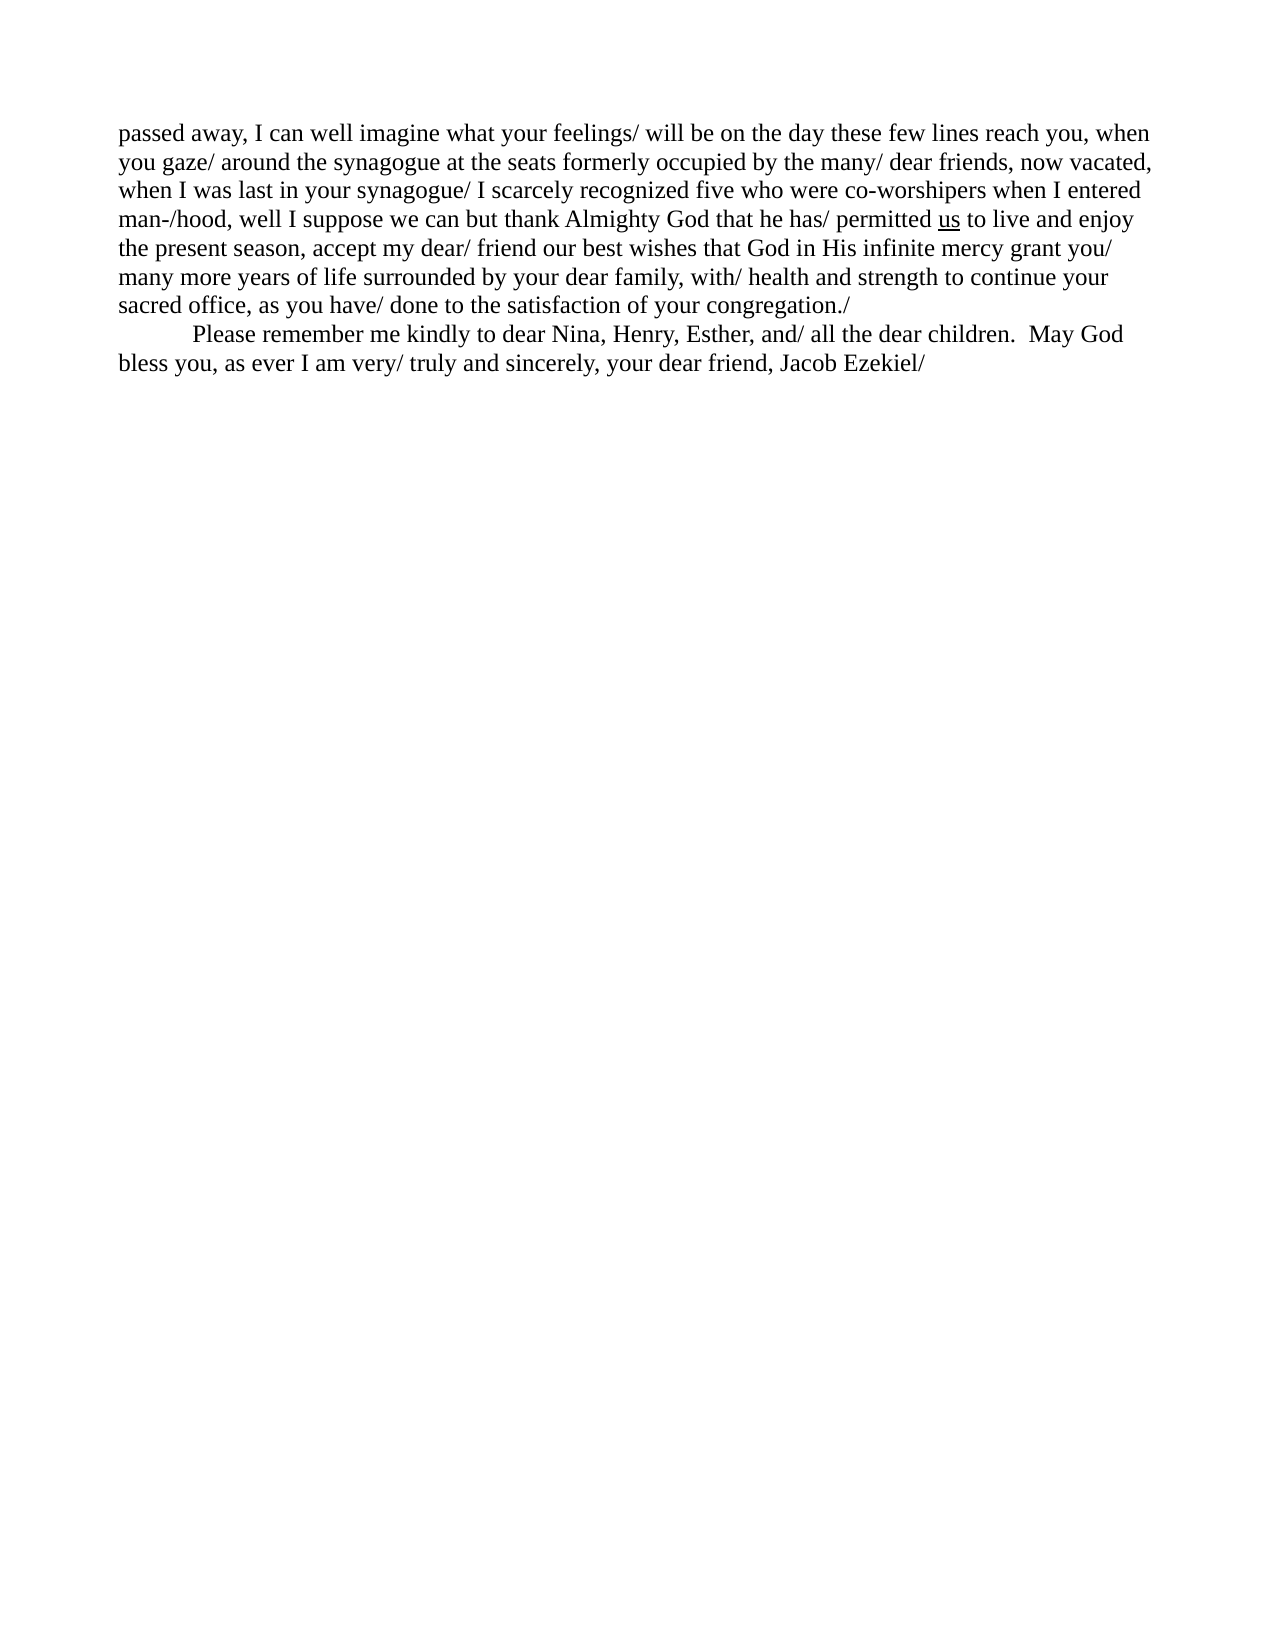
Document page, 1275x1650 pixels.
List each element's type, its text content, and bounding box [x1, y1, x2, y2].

text passed away, I can well imagine what your feelings/ will be on the day these few lines reach you, when you gaze/ around the synagogue at the seats formerly occupied by the many/ dear friends, now vacated, when I was last in your synagogue/ I scarcely recognized five who were co-worshipers when I entered man-/hood, well I suppose we can but thank Almighty God that he has/ permitted us to live and enjoy the present season, accept my dear/ friend our best wishes that God in His infinite mercy grant you/ many more years of life surrounded by your dear family, with/ health and strength to continue your sacred office, as you have/ done to the satisfaction of your congregation./ [118, 118, 1157, 319]
text Please remember me kindly to dear Nina, Henry, Esther, and/ all the dear children. May God bless you, as ever I am very/ truly and sincerely, your dear friend, Jacob Ezekiel/ [118, 319, 1157, 377]
